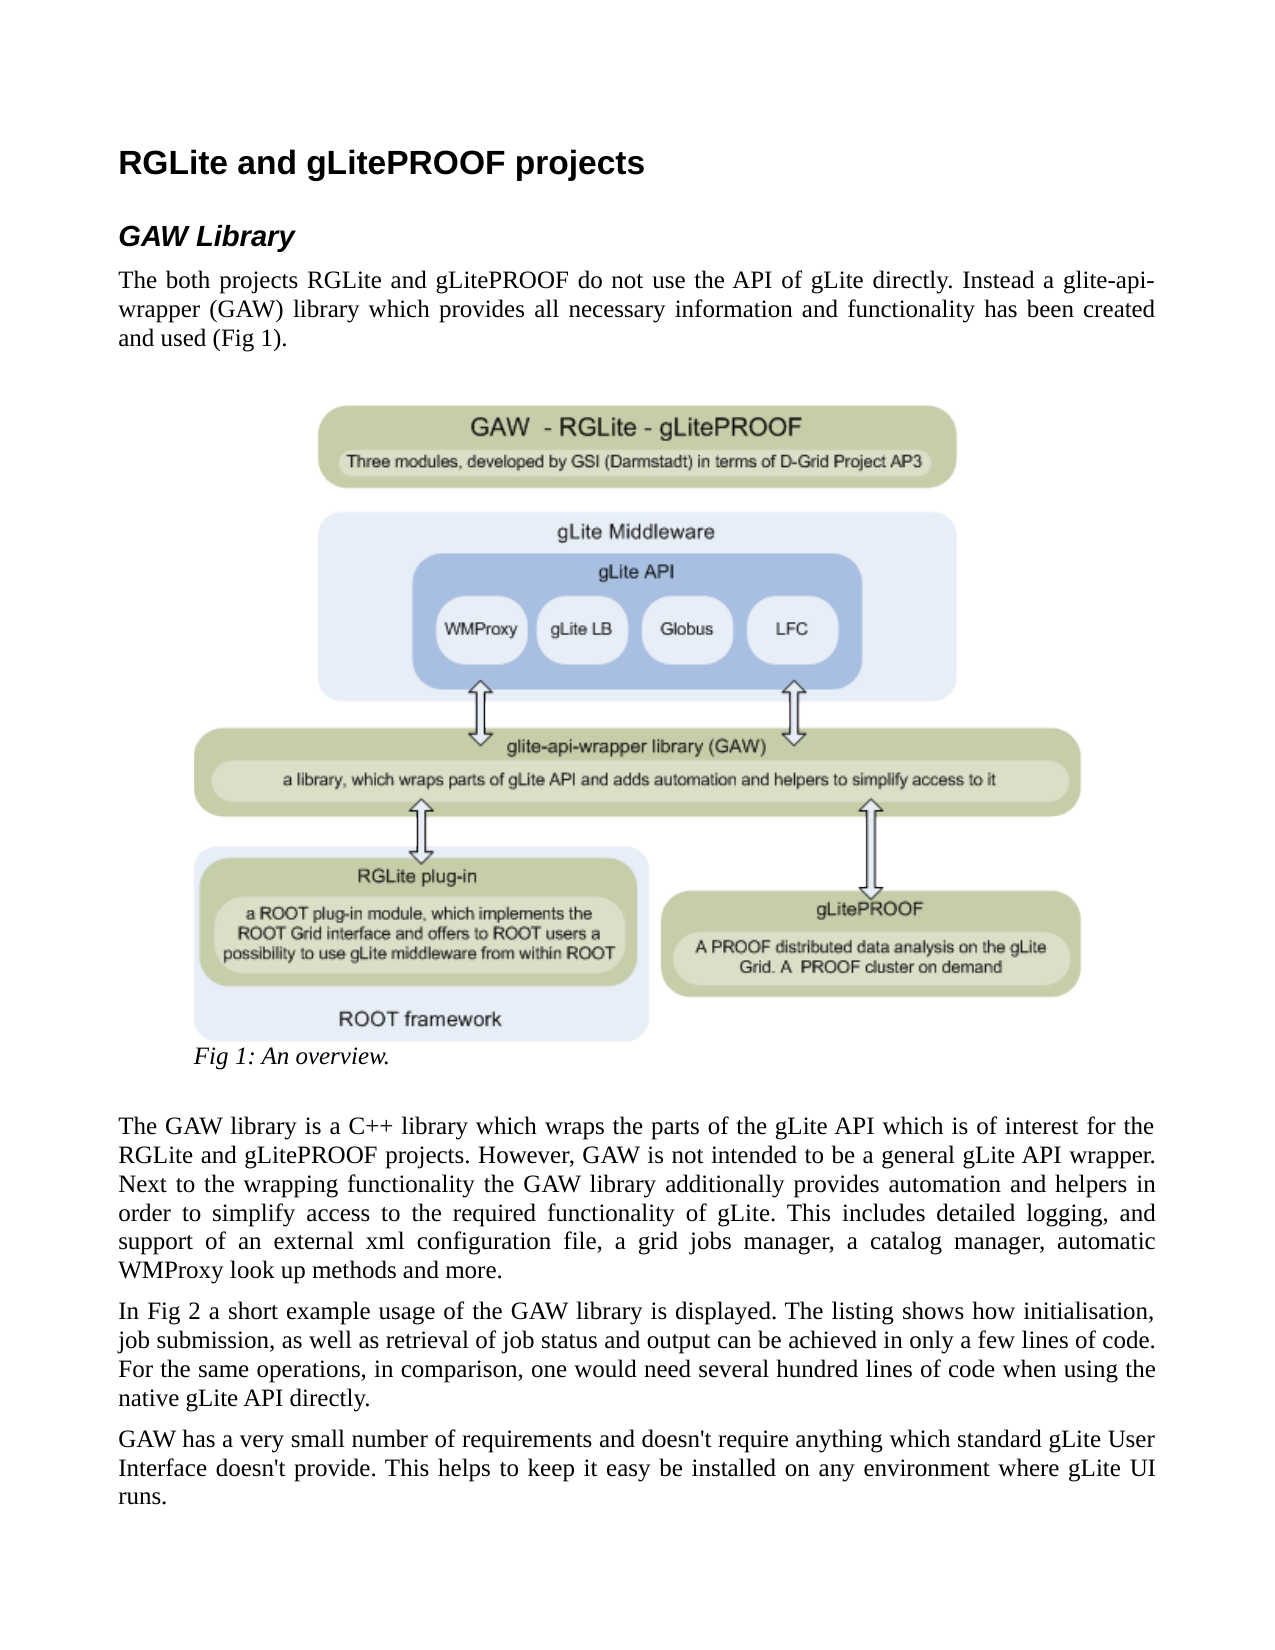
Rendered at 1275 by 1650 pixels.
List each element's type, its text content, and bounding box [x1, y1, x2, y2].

text The GAW library is a C++ library which wraps the parts of the gLite API which is of interest for the RGLite and gLitePROOF projects. However, GAW is not intended to be a general gLite API wrapper. Next to the wrapping functionality the GAW library additionally provides automation and helpers in order to simplify access to the required functionality of gLite. This includes detailed logging, and support of an external xml configuration file, a grid jobs manager, a catalog manager, automatic WMProxy look up methods and more. [118, 1111, 1157, 1284]
picture [193, 405, 1082, 1042]
subtitle RGLite and gLitePROOF projects [118, 143, 1157, 182]
text GAW has a very small number of requirements and doesn't require anything which standard gLite User Interface doesn't provide. This helps to keep it easy be installed on any environment where gLite UI runs. [118, 1424, 1157, 1510]
text In Fig 2 a short example usage of the GAW library is displayed. The listing shows how initialisation, job submission, as well as retrieval of job status and output can be achieved in only a few lines of code. For the same operations, in comparison, one would need several hundred lines of code when using the native gLite API directly. [118, 1296, 1157, 1411]
text Fig 1: An overview. [194, 1042, 1081, 1070]
text The both projects RGLite and gLitePROOF do not use the API of gLite directly. Instead a glite-api-wrapper (GAW) library which provides all necessary information and functionality has been created and used (Fig 1). [118, 265, 1157, 352]
subtitle GAW Library [118, 219, 1157, 253]
